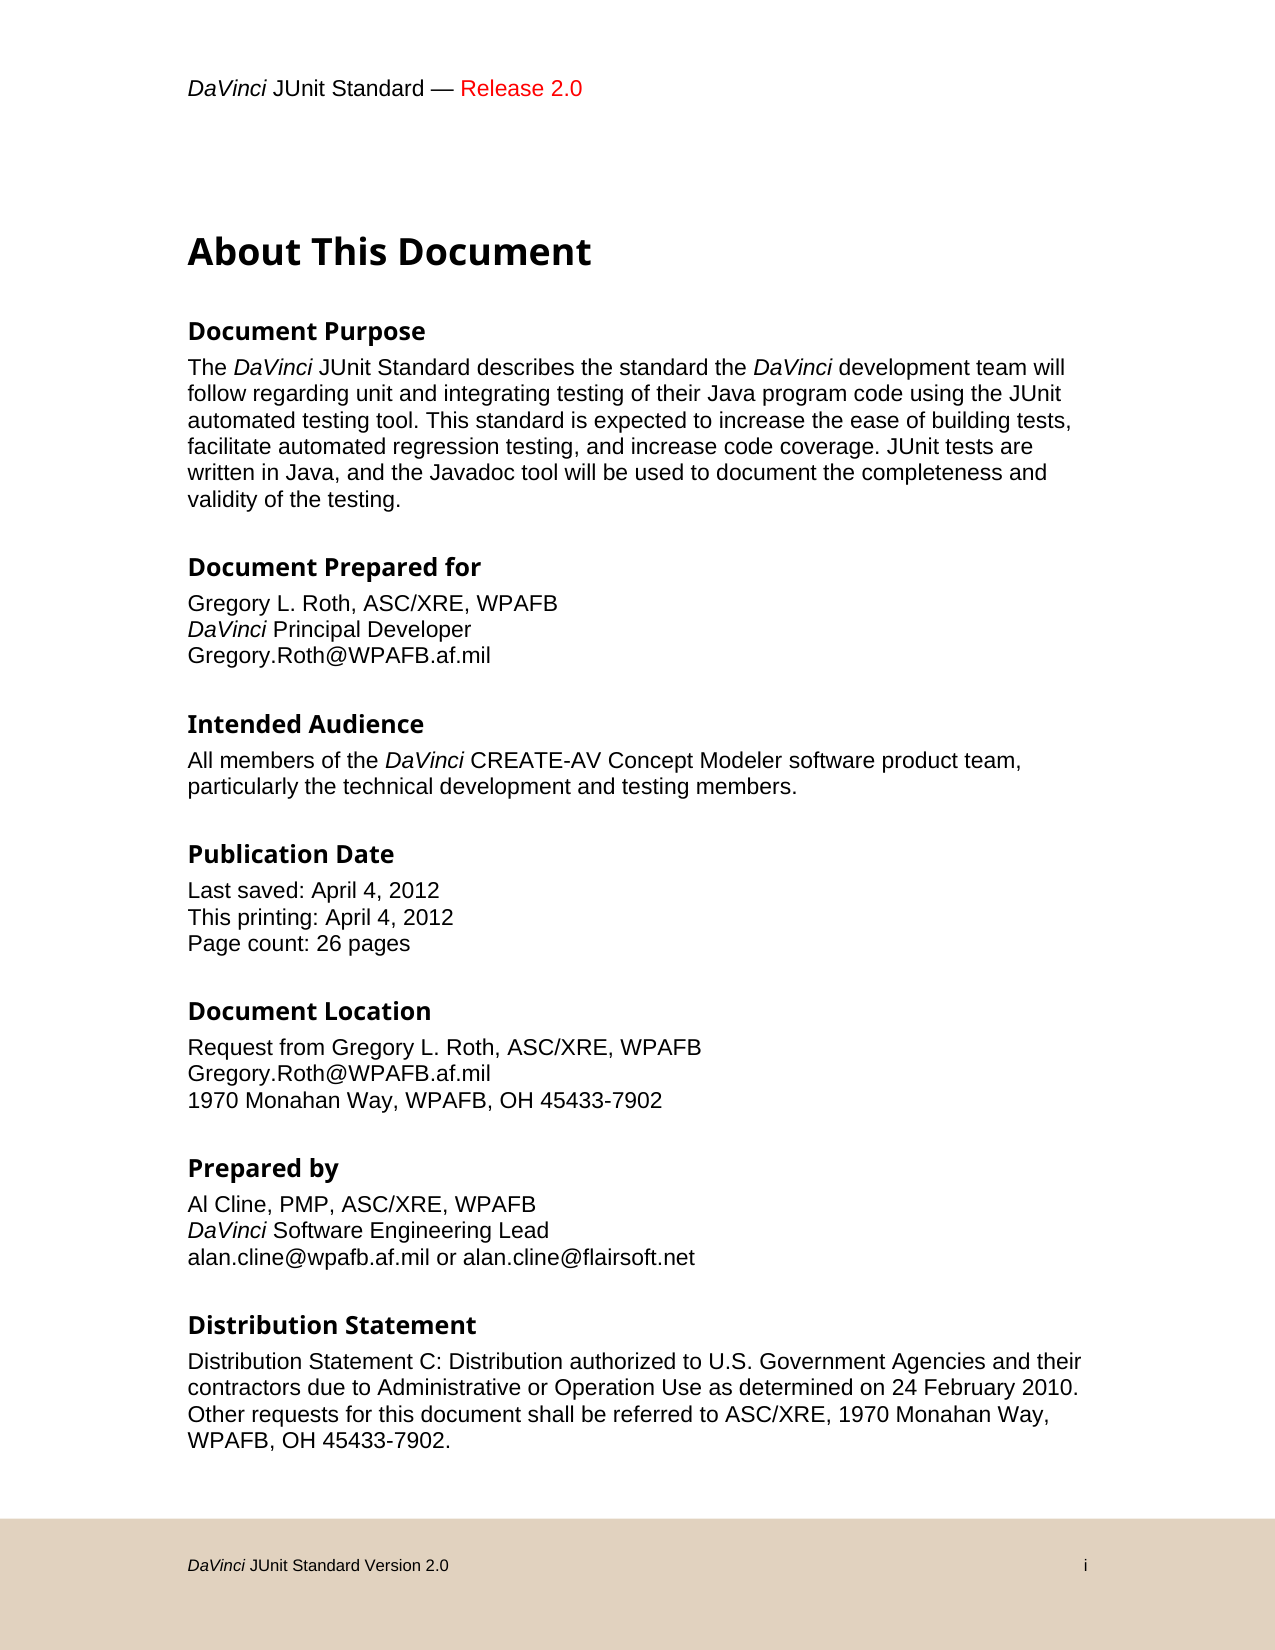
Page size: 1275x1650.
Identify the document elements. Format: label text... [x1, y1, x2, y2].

subtitle Prepared by [187, 1151, 1087, 1185]
text Al Cline, PMP, ASC/XRE, WPAFB DaVinci Software Engineering Lead alan.cline@wpafb.af.mil or alan.cline@flairsoft.net [187, 1191, 1087, 1270]
text Gregory L. Roth, ASC/XRE, WPAFB [187, 590, 1087, 616]
subtitle Publication Date [187, 837, 1087, 871]
text Last saved: April 4, 2012 [187, 877, 1087, 903]
text Request from Gregory L. Roth, ASC/XRE, WPAFB [187, 1034, 1087, 1060]
text This printing: April 4, 2012 [187, 903, 1087, 930]
subtitle Document Prepared for [187, 549, 1087, 583]
text The DaVinci JUnit Standard describes the standard the DaVinci development team will follow regarding unit and integrating testing of their Java program code using the JUnit automated testing tool. This standard is expected to increase the ease of building tests, facilitate automated regression testing, and increase code coverage. JUnit tests are written in Java, and the Javadoc tool will be used to document the completeness and validity of the testing. [187, 354, 1087, 512]
text All members of the DaVinci CREATE-AV Concept Modeler software product team, particularly the technical development and testing members. [187, 747, 1087, 799]
text DaVinci Principal Developer [187, 616, 1087, 642]
subtitle Document Location [187, 994, 1087, 1028]
text Gregory.Roth@WPAFB.af.mil [187, 642, 1087, 669]
text Distribution Statement C: Distribution authorized to U.S. Government Agencies and their contractors due to Administrative or Operation Use as determined on 24 February 2010. Other requests for this document shall be referred to ASC/XRE, 1970 Monahan Way, WPAFB, OH 45433-7902. [187, 1348, 1087, 1453]
subtitle Intended Audience [187, 706, 1087, 740]
text Gregory.Roth@WPAFB.af.mil [187, 1060, 1087, 1087]
subtitle Distribution Statement [187, 1307, 1087, 1342]
subtitle Document Purpose [187, 313, 1087, 348]
subtitle About This Document [187, 225, 1087, 276]
text 1970 Monahan Way, WPAFB, OH 45433-7902 [187, 1087, 1087, 1113]
text Page count: 26 pages [187, 930, 1087, 956]
